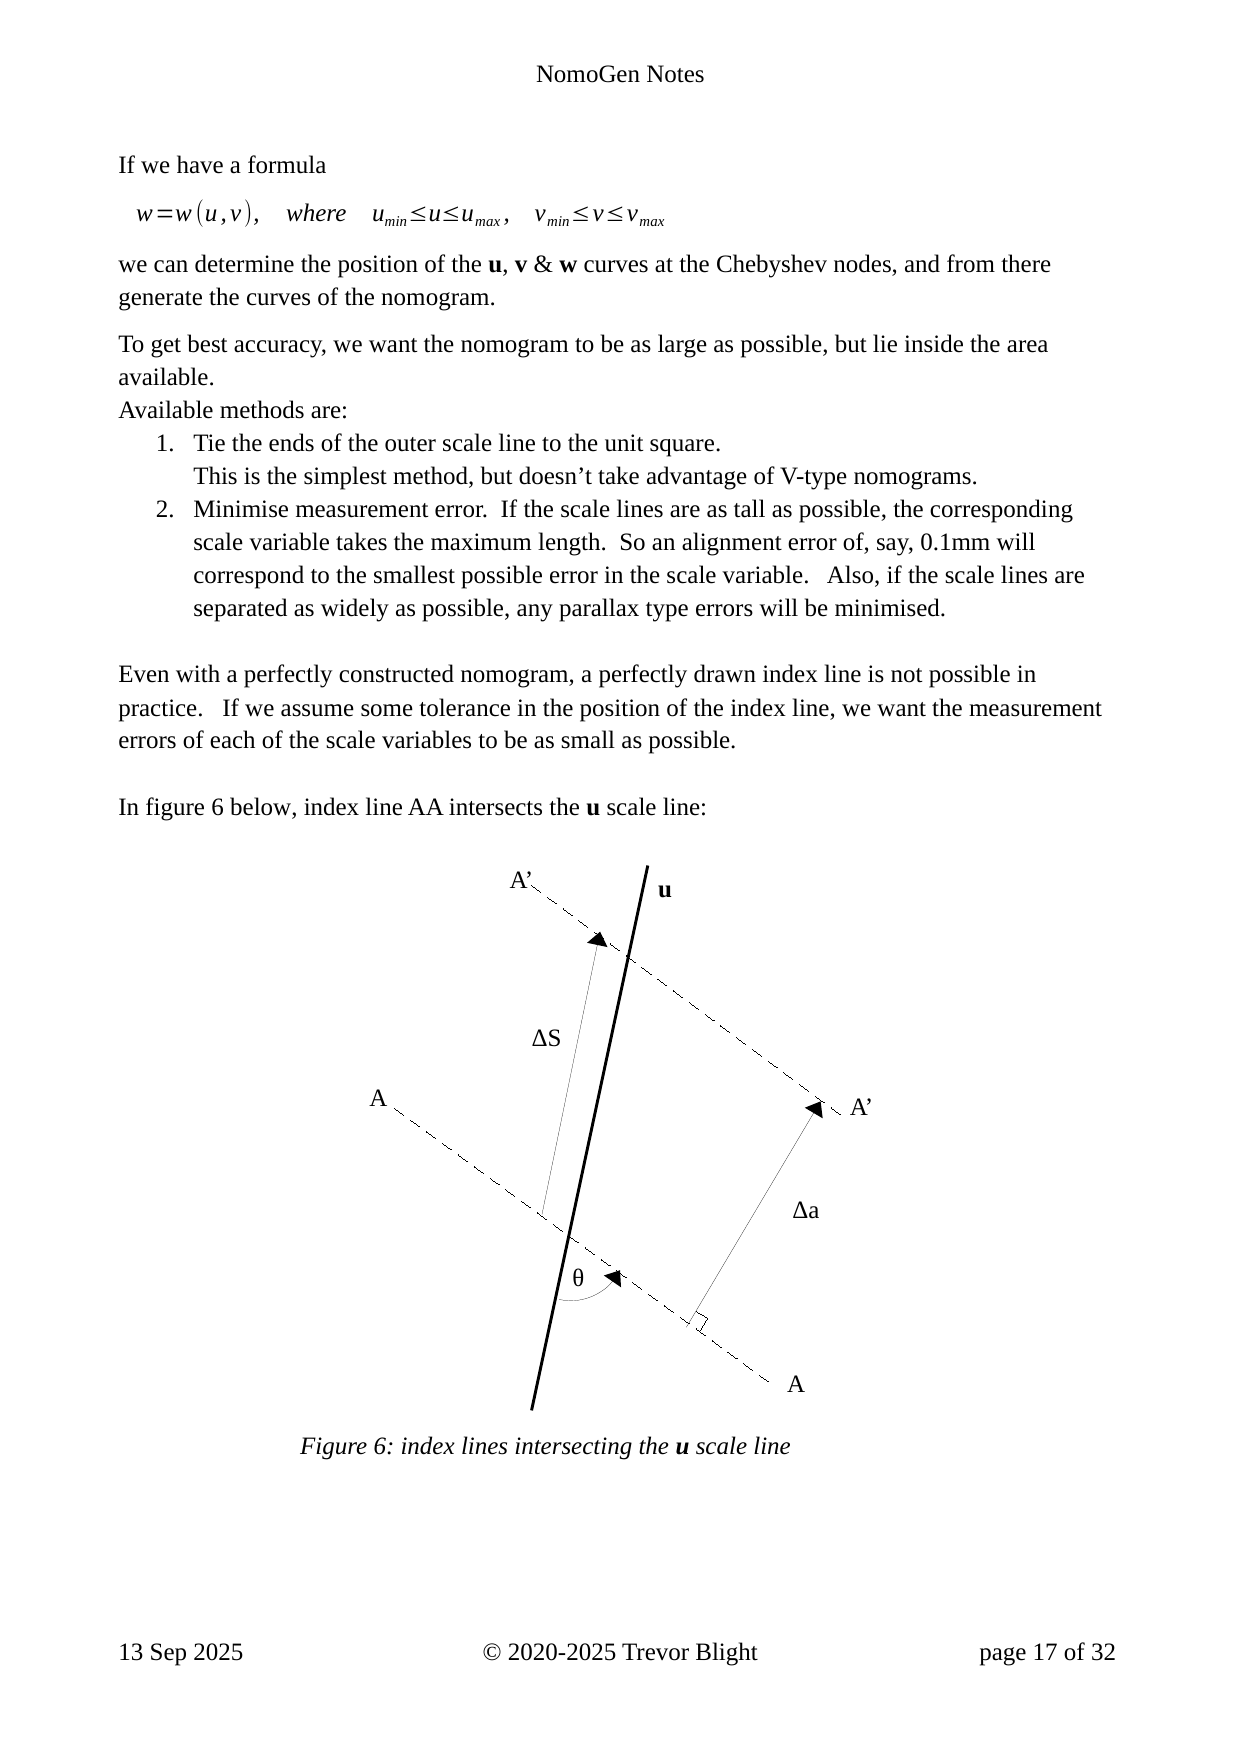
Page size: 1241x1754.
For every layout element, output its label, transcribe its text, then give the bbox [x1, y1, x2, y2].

text Available methods are: [118, 395, 1122, 424]
text In figure 6 below, index line AA intersects the u scale line: [118, 792, 1122, 820]
text Even with a perfectly constructed nomogram, a perfectly drawn index line is not possible in practice. If we assume some tolerance in the position of the index line, we want the measurement errors of each of the scale variables to be as small as possible. [118, 659, 1122, 754]
text Figure 6: index lines intersecting the u scale line [300, 1431, 952, 1460]
text we can determine the position of the u, v & w curves at the Chebyshev nodes, and from there generate the curves of the nomogram. [118, 249, 1122, 311]
list Minimise measurement error. If the scale lines are as tall as possible, the corresponding scale variable takes the maximum length. So an alignment error of, say, 0.1mm will correspond to the smallest possible error in the scale variable. Also, if the scale lines are separated as widely as possible, any parallax type errors will be minimised. [156, 494, 1122, 622]
text To get best accuracy, we want the nomogram to be as large as possible, but lie inside the area available. [118, 329, 1122, 391]
text If we have a formula [118, 150, 1122, 179]
list Tie the ends of the outer scale line to the unit square. This is the simplest method, but doesn’t take advantage of V-type nomograms. [156, 428, 1122, 490]
